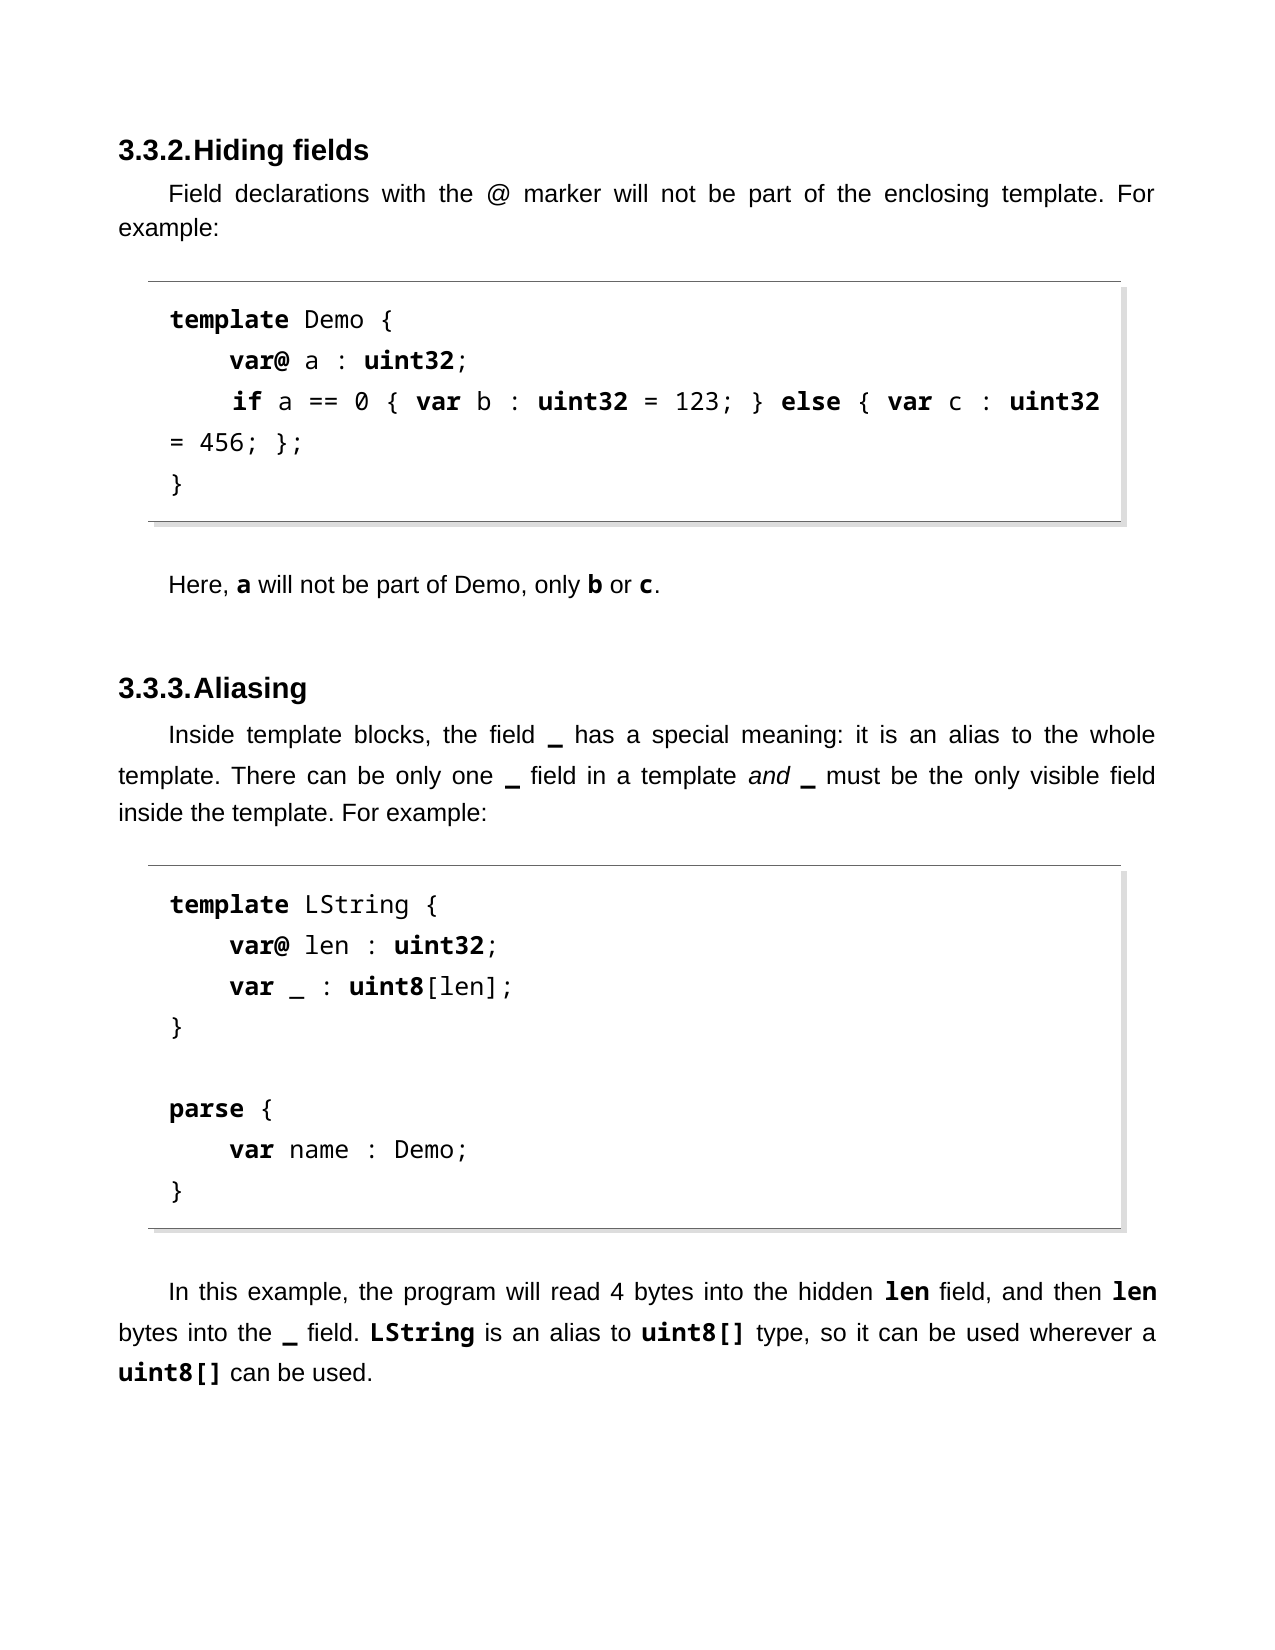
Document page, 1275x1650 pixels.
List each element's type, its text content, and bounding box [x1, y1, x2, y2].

text } [148, 988, 1121, 1043]
subtitle Hiding fields [118, 133, 1157, 166]
text } [148, 1151, 1121, 1227]
text parse { [148, 1069, 1121, 1110]
text var@ len : uint32; [148, 906, 1121, 947]
text Here, a will not be part of Demo, only b or c. [118, 566, 1157, 601]
text } [148, 444, 1121, 521]
subtitle Aliasing [118, 671, 1157, 705]
text if a == 0 { var b : uint32 = 123; } else { var c : uint32 = 456; }; [148, 363, 1121, 444]
text var _ : uint8[len]; [148, 947, 1121, 988]
text template Demo { [148, 282, 1121, 322]
text template LString { [148, 866, 1121, 906]
text In this example, the program will read 4 bytes into the hidden len field, and then len bytes into the _ field. LString is an alias to uint8[] type, so it can be used wherever a uint8[] can be used. [118, 1273, 1157, 1389]
text var name : Demo; [148, 1110, 1121, 1151]
text Field declarations with the @ marker will not be part of the enclosing template. For example: [118, 179, 1157, 242]
text Inside template blocks, the field _ has a special meaning: it is an alias to the whole template. There can be only one _ field in a template and _ must be the only visible field inside the template. For example: [118, 717, 1157, 827]
text var@ a : uint32; [148, 322, 1121, 363]
